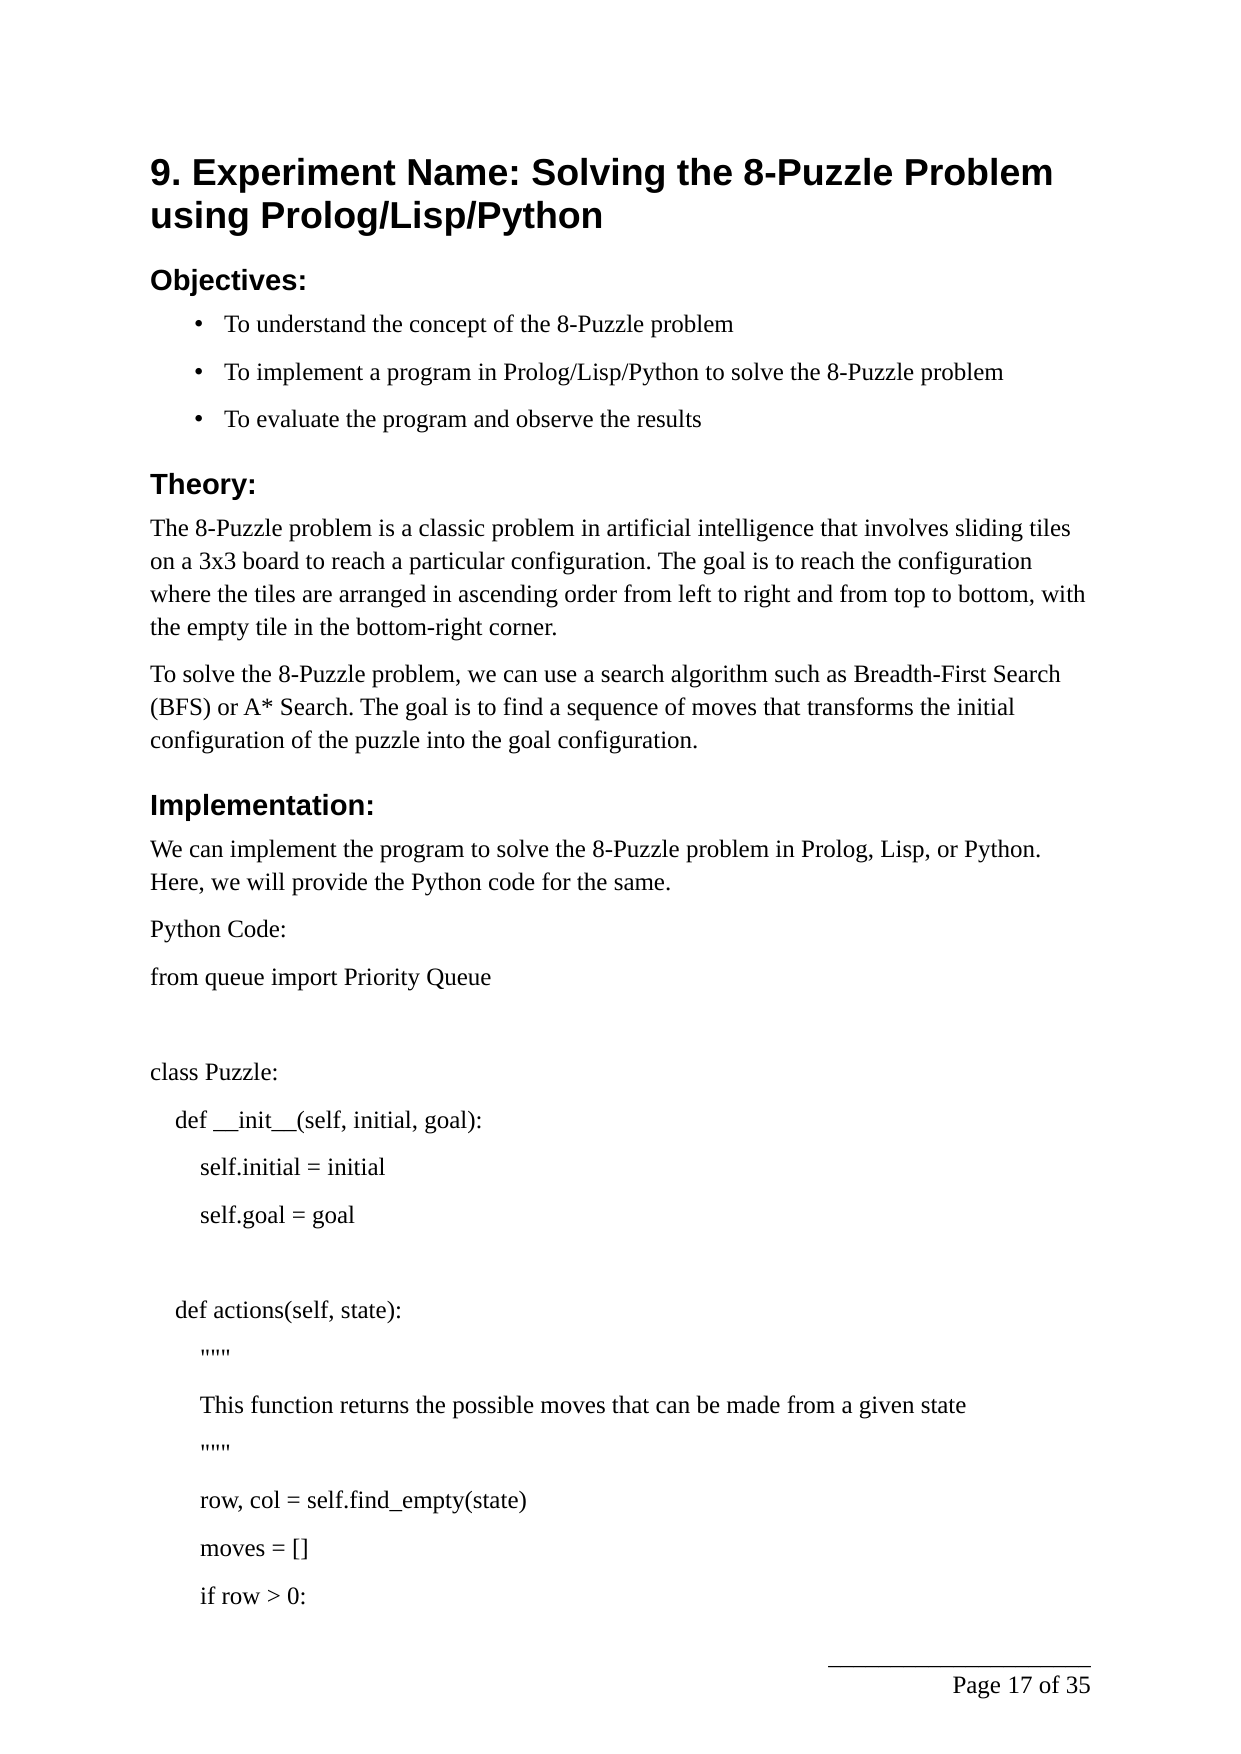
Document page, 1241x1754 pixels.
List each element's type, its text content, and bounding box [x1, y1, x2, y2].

text row, col = self.find_empty(state) [150, 1486, 1091, 1514]
text from queue import Priority Queue [150, 962, 1091, 991]
text if row > 0: [150, 1581, 1091, 1609]
text We can implement the program to solve the 8-Puzzle problem in Prolog, Lisp, or Python. Here, we will provide the Python code for the same. [150, 834, 1091, 896]
text """ [150, 1343, 1091, 1372]
subtitle Theory: [150, 467, 1091, 500]
text This function returns the possible moves that can be made from a given state [150, 1390, 1091, 1419]
text The 8-Puzzle problem is a classic problem in artificial intelligence that involves sliding tiles on a 3x3 board to reach a particular configuration. The goal is to reach the configuration where the tiles are arranged in ascending order from left to right and from top to bottom, with the empty tile in the bottom-right corner. [150, 513, 1091, 641]
text Python Code: [150, 914, 1091, 943]
subtitle Implementation: [150, 788, 1091, 821]
text class Puzzle: [150, 1057, 1091, 1086]
list To implement a program in Prolog/Lisp/Python to solve the 8-Puzzle problem [194, 357, 1091, 386]
text self.goal = goal [150, 1200, 1091, 1229]
text To solve the 8-Puzzle problem, we can use a search algorithm such as Breadth-First Search (BFS) or A* Search. The goal is to find a sequence of moves that transforms the initial configuration of the puzzle into the goal configuration. [150, 659, 1091, 754]
subtitle Objectives: [150, 263, 1091, 297]
text """ [150, 1438, 1091, 1467]
text self.initial = initial [150, 1152, 1091, 1181]
list To understand the concept of the 8-Puzzle problem [194, 309, 1091, 338]
text def __init__(self, initial, goal): [150, 1105, 1091, 1133]
text moves = [] [150, 1533, 1091, 1562]
list To evaluate the program and observe the results [194, 404, 1091, 433]
text def actions(self, state): [150, 1295, 1091, 1324]
subtitle 9. Experiment Name: Solving the 8-Puzzle Problem using Prolog/Lisp/Python [150, 150, 1091, 236]
